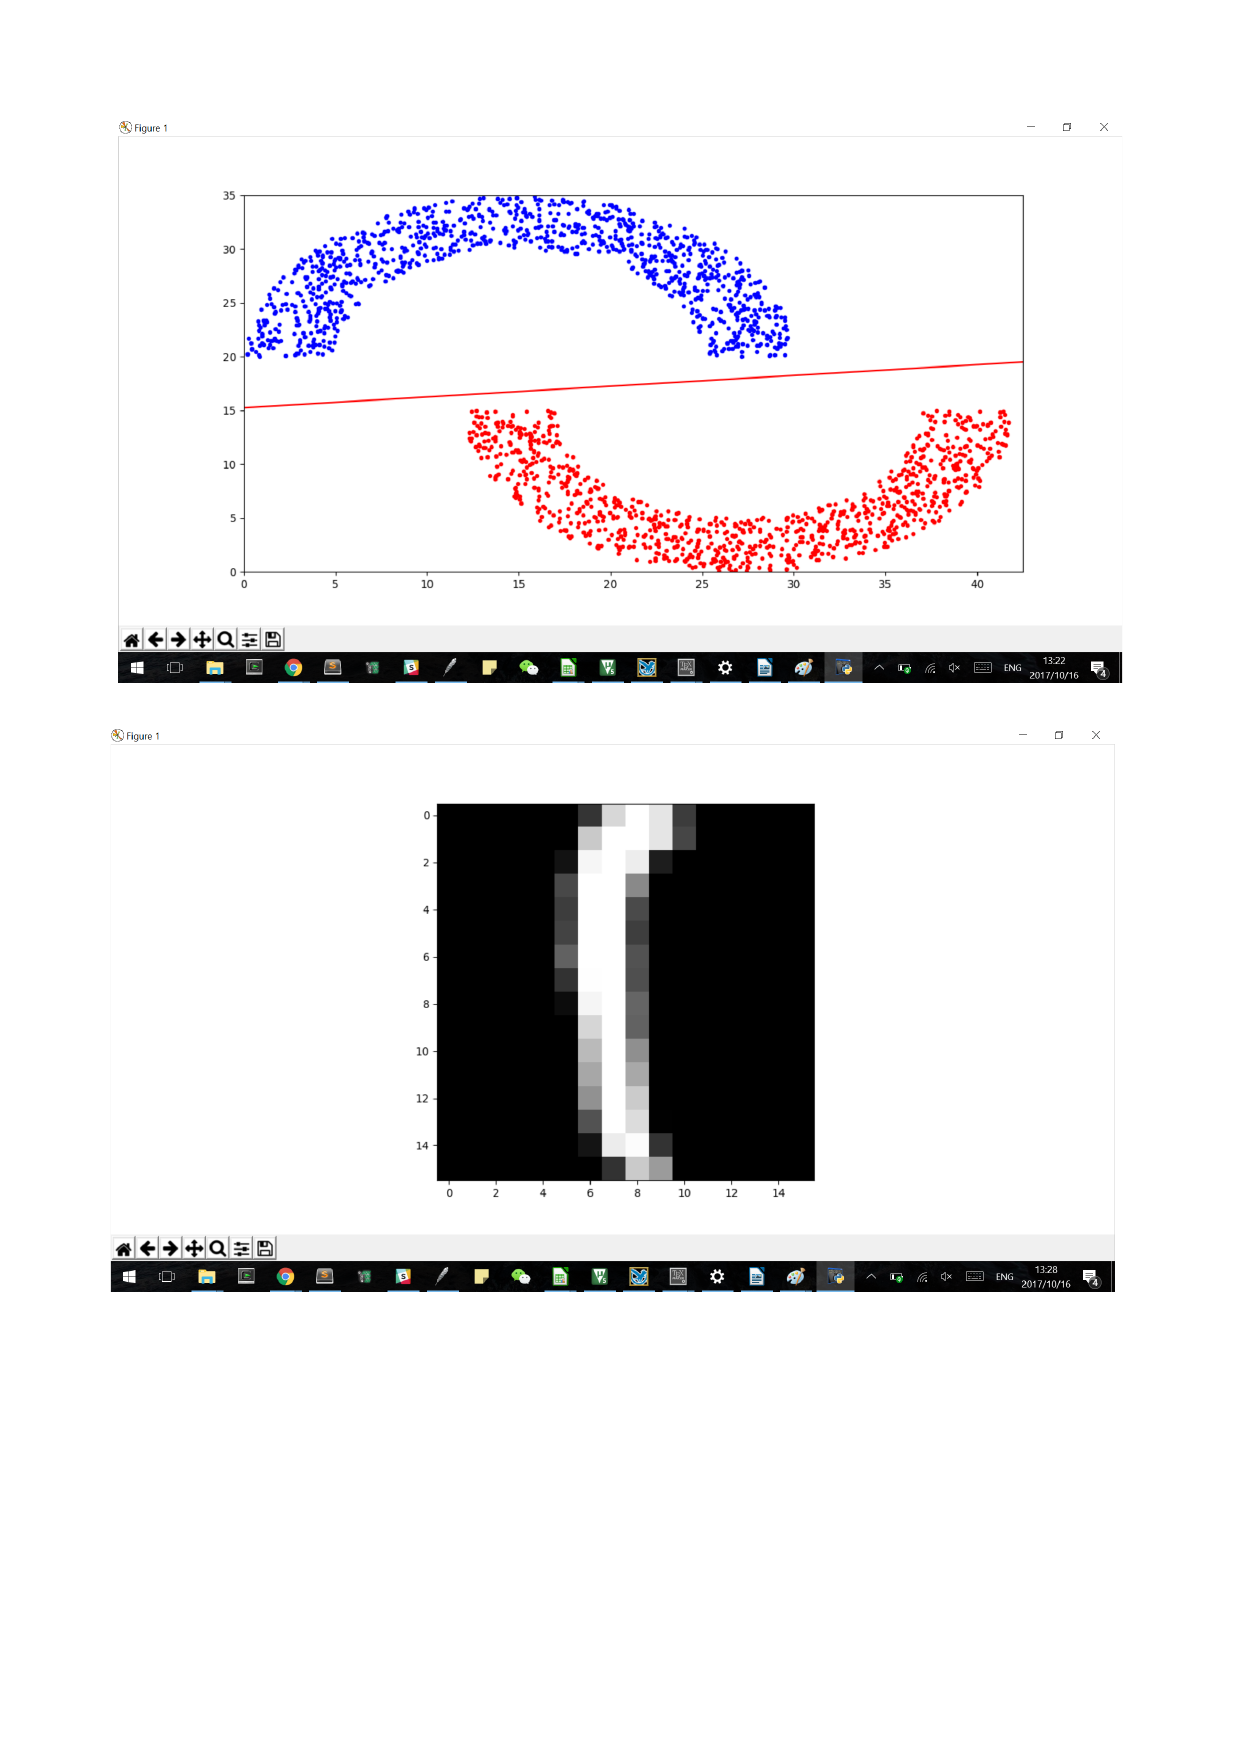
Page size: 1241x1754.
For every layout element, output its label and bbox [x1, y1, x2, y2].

picture [110, 726, 1115, 1292]
picture [118, 118, 1123, 683]
